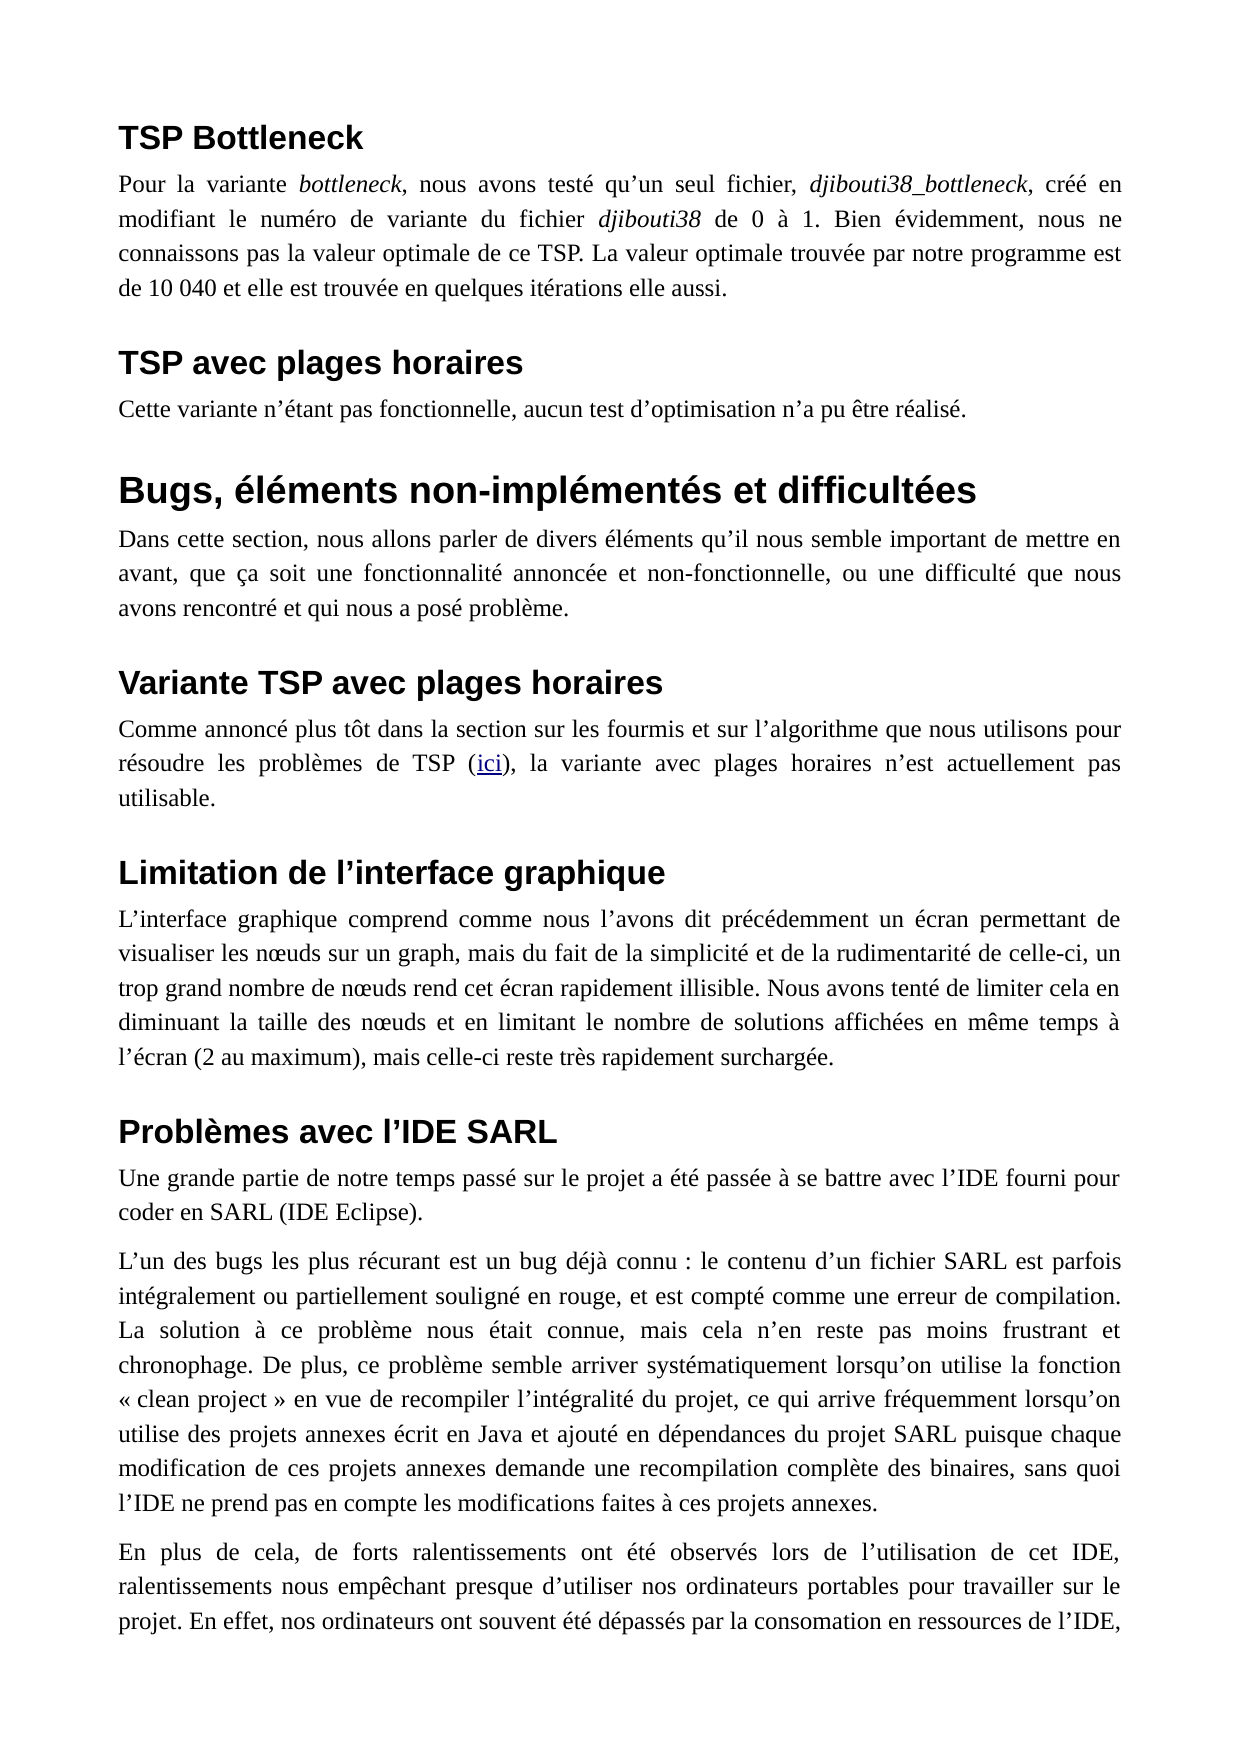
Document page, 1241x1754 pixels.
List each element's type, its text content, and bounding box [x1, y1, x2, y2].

text Cette variante n’étant pas fonctionnelle, aucun test d’optimisation n’a pu être réalisé. [118, 394, 1122, 422]
subtitle Bugs, éléments non-implémentés et difficultées [118, 468, 1122, 511]
text En plus de cela, de forts ralentissements ont été observés lors de l’utilisation de cet IDE, ralentissements nous empêchant presque d’utiliser nos ordinateurs portables pour travailler sur le projet. En effet, nos ordinateurs ont souvent été dépassés par la consomation en ressources de l’IDE, [118, 1537, 1122, 1634]
text Comme annoncé plus tôt dans la section sur les fourmis et sur l’algorithme que nous utilisons pour résoudre les problèmes de TSP (ici), la variante avec plages horaires n’est actuellement pas utilisable. [118, 714, 1122, 812]
subtitle Limitation de l’interface graphique [118, 853, 1122, 891]
subtitle Variante TSP avec plages horaires [118, 663, 1122, 701]
subtitle TSP Bottleneck [118, 118, 1122, 157]
text Pour la variante bottleneck, nous avons testé qu’un seul fichier, djibouti38_bottleneck, créé en modifiant le numéro de variante du fichier djibouti38 de 0 à 1. Bien évidemment, nous ne connaissons pas la valeur optimale de ce TSP. La valeur optimale trouvée par notre programme est de 10 040 et elle est trouvée en quelques itérations elle aussi. [118, 169, 1122, 301]
subtitle Problèmes avec l’IDE SARL [118, 1112, 1122, 1150]
text Une grande partie de notre temps passé sur le projet a été passée à se battre avec l’IDE fourni pour coder en SARL (IDE Eclipse). [118, 1163, 1122, 1226]
subtitle TSP avec plages horaires [118, 343, 1122, 381]
text L’interface graphique comprend comme nous l’avons dit précédemment un écran permettant de visualiser les nœuds sur un graph, mais du fait de la simplicité et de la rudimentarité de celle-ci, un trop grand nombre de nœuds rend cet écran rapidement illisible. Nous avons tenté de limiter cela en diminuant la taille des nœuds et en limitant le nombre de solutions affichées en même temps à l’écran (2 au maximum), mais celle-ci reste très rapidement surchargée. [118, 904, 1122, 1071]
text L’un des bugs les plus récurant est un bug déjà connu : le contenu d’un fichier SARL est parfois intégralement ou partiellement souligné en rouge, et est compté comme une erreur de compilation. La solution à ce problème nous était connue, mais cela n’en reste pas moins frustrant et chronophage. De plus, ce problème semble arriver systématiquement lorsqu’on utilise la fonction « clean project » en vue de recompiler l’intégralité du projet, ce qui arrive fréquemment lorsqu’on utilise des projets annexes écrit en Java et ajouté en dépendances du projet SARL puisque chaque modification de ces projets annexes demande une recompilation complète des binaires, sans quoi l’IDE ne prend pas en compte les modifications faites à ces projets annexes. [118, 1246, 1122, 1517]
text Dans cette section, nous allons parler de divers éléments qu’il nous semble important de mettre en avant, que ça soit une fonctionnalité annoncée et non-fonctionnelle, ou une difficulté que nous avons rencontré et qui nous a posé problème. [118, 524, 1122, 622]
